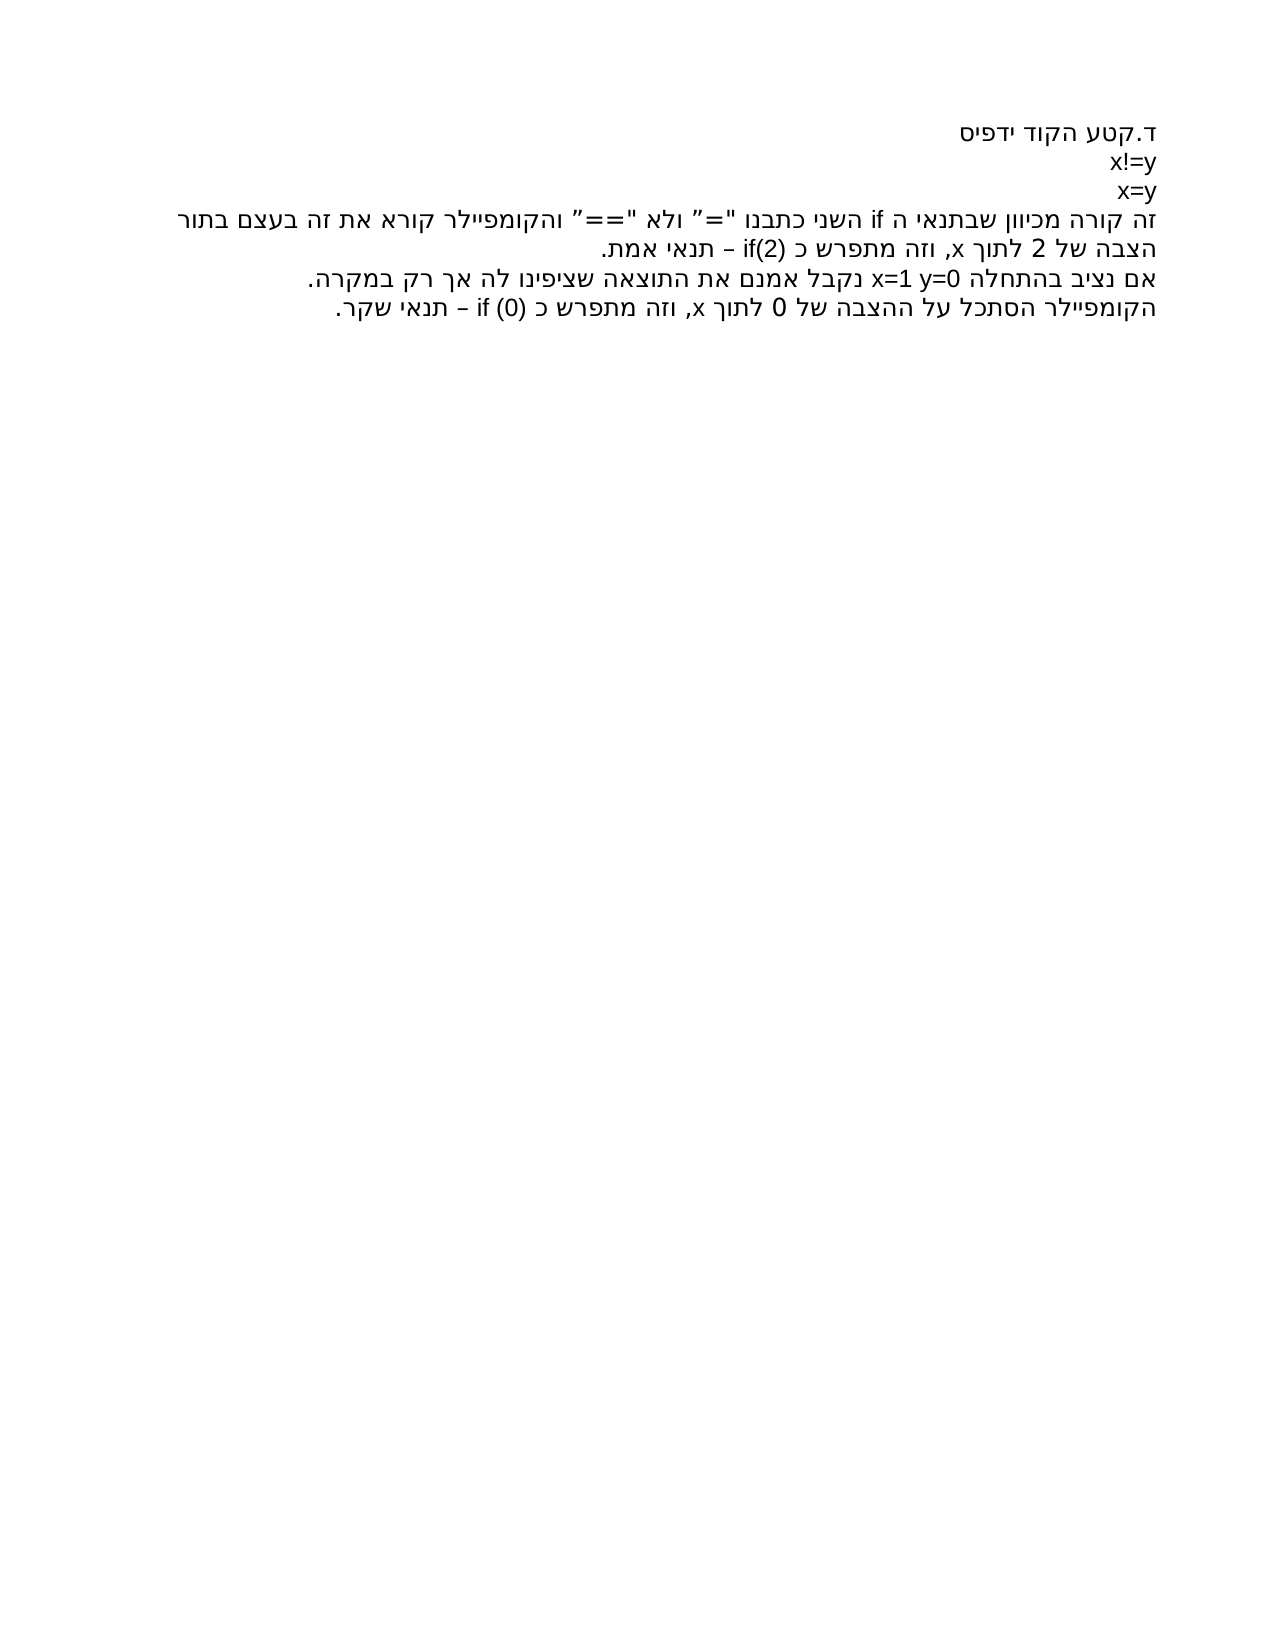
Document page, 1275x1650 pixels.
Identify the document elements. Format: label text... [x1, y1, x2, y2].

text הקומפיילר הסתכל על ההצבה של 0 לתוך x, וזה מתפרש כ if (0) – תנאי שקר. [118, 293, 1157, 322]
text זה קורה מכיוון שבתנאי ה if השני כתבנו "=” ולא "==” והקומפיילר קורא את זה בעצם בתור הצבה של 2 לתוך x, וזה מתפרש כ if(2) – תנאי אמת. [118, 205, 1157, 263]
text אם נציב בהתחלה x=1 y=0 נקבל אמנם את התוצאה שציפינו לה אך רק במקרה. [118, 263, 1157, 293]
text ד.קטע הקוד ידפיס [118, 118, 1157, 147]
text x=y [118, 176, 1157, 205]
text x!=y [118, 147, 1157, 176]
